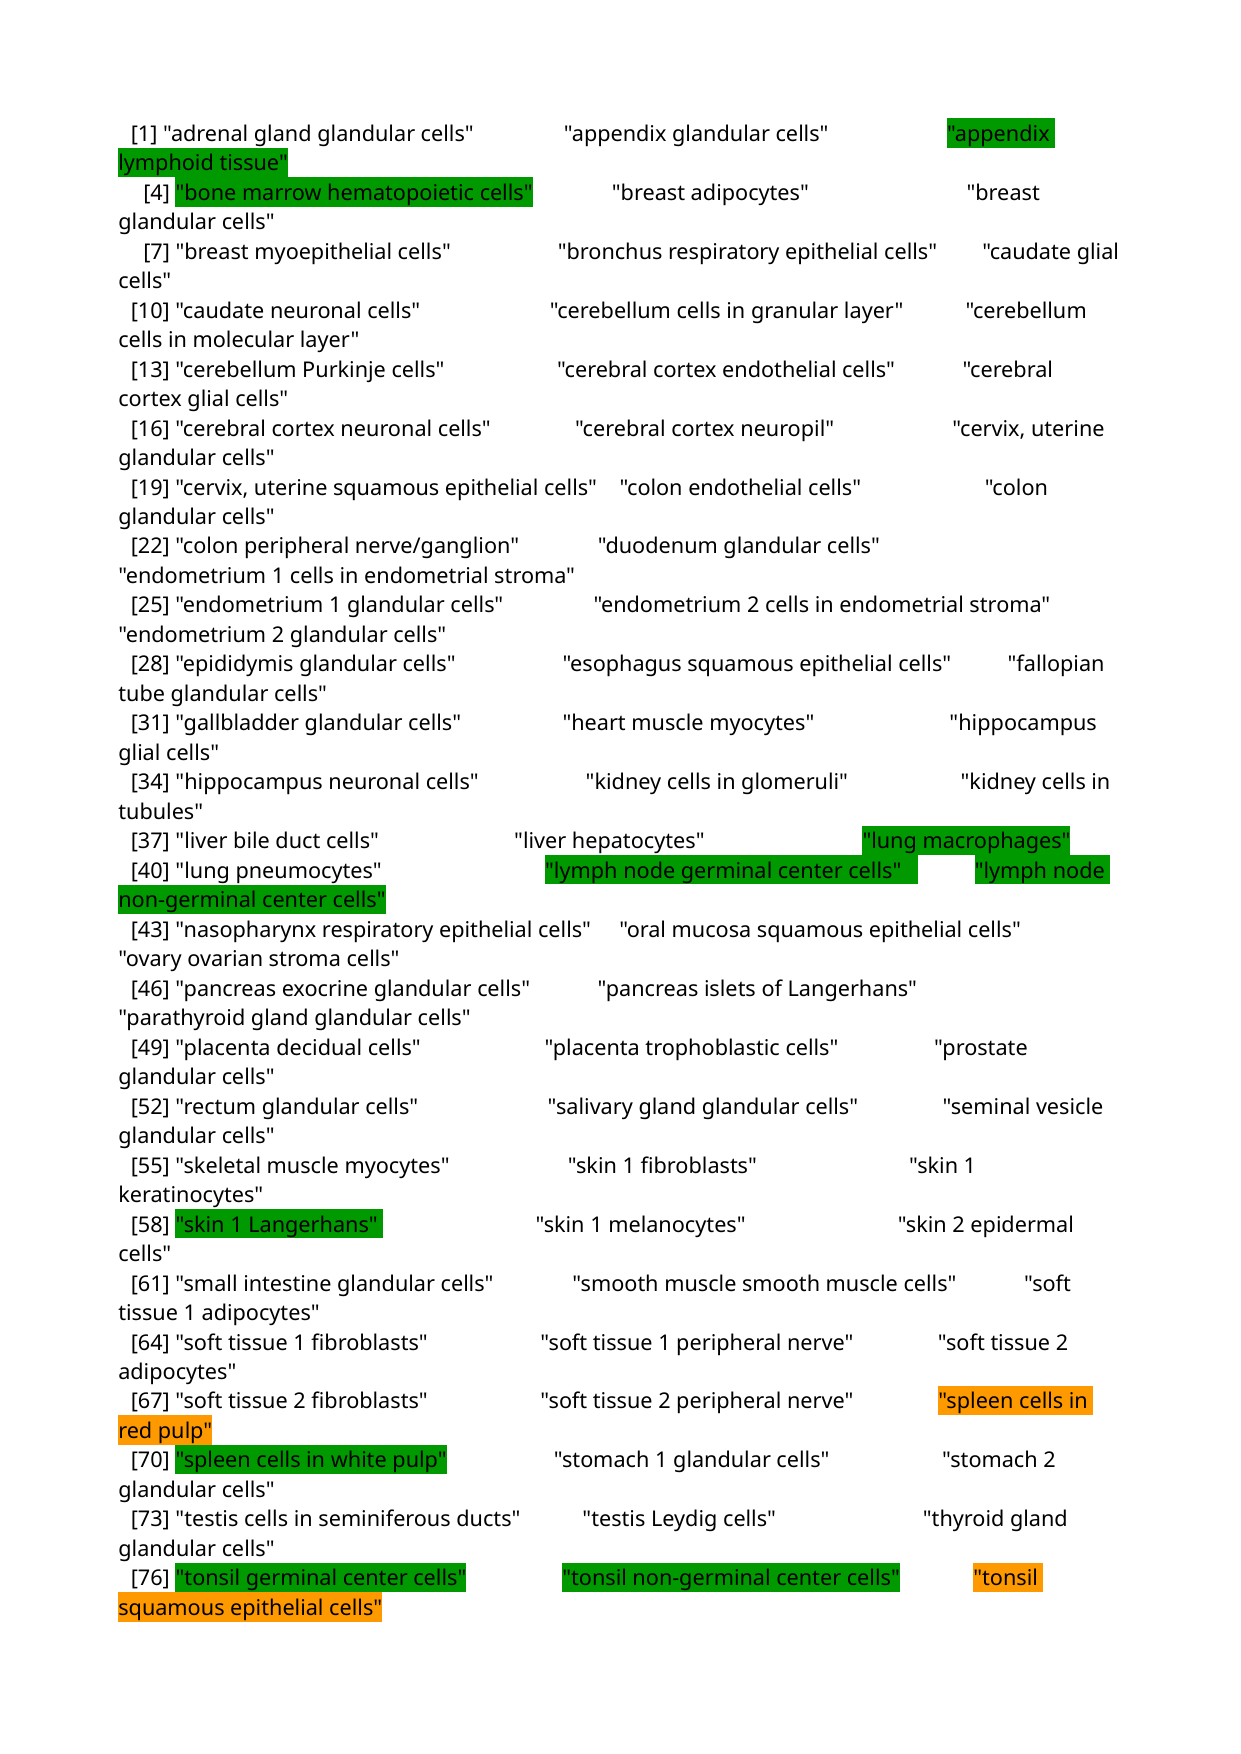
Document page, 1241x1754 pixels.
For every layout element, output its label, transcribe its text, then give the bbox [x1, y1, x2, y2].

text [67] "soft tissue 2 fibroblasts" "soft tissue 2 peripheral nerve" "spleen cells in red pulp" [118, 1386, 1122, 1445]
text [25] "endometrium 1 glandular cells" "endometrium 2 cells in endometrial stroma" "endometrium 2 glandular cells" [118, 590, 1122, 649]
text [19] "cervix, uterine squamous epithelial cells" "colon endothelial cells" "colon glandular cells" [118, 472, 1122, 531]
text [61] "small intestine glandular cells" "smooth muscle smooth muscle cells" "soft tissue 1 adipocytes" [118, 1268, 1122, 1327]
text [58] "skin 1 Langerhans" "skin 1 melanocytes" "skin 2 epidermal cells" [118, 1209, 1122, 1268]
text [16] "cerebral cortex neuronal cells" "cerebral cortex neuropil" "cervix, uterine glandular cells" [118, 413, 1122, 472]
text [13] "cerebellum Purkinje cells" "cerebral cortex endothelial cells" "cerebral cortex glial cells" [118, 354, 1122, 413]
text [40] "lung pneumocytes" "lymph node germinal center cells" "lymph node non-germinal center cells" [118, 855, 1122, 914]
text [31] "gallbladder glandular cells" "heart muscle myocytes" "hippocampus glial cells" [118, 708, 1122, 767]
text [52] "rectum glandular cells" "salivary gland glandular cells" "seminal vesicle glandular cells" [118, 1091, 1122, 1150]
text [22] "colon peripheral nerve/ganglion" "duodenum glandular cells" "endometrium 1 cells in endometrial stroma" [118, 531, 1122, 590]
text [4] "bone marrow hematopoietic cells" "breast adipocytes" "breast glandular cells" [118, 177, 1122, 236]
text [76] "tonsil germinal center cells" "tonsil non-germinal center cells" "tonsil squamous epithelial cells" [118, 1563, 1122, 1622]
text [37] "liver bile duct cells" "liver hepatocytes" "lung macrophages" [118, 826, 1122, 855]
text [28] "epididymis glandular cells" "esophagus squamous epithelial cells" "fallopian tube glandular cells" [118, 649, 1122, 708]
text [7] "breast myoepithelial cells" "bronchus respiratory epithelial cells" "caudate glial cells" [118, 236, 1122, 295]
text [49] "placenta decidual cells" "placenta trophoblastic cells" "prostate glandular cells" [118, 1032, 1122, 1091]
text [46] "pancreas exocrine glandular cells" "pancreas islets of Langerhans" "parathyroid gland glandular cells" [118, 973, 1122, 1032]
text [43] "nasopharynx respiratory epithelial cells" "oral mucosa squamous epithelial cells" "ovary ovarian stroma cells" [118, 914, 1122, 973]
text [64] "soft tissue 1 fibroblasts" "soft tissue 1 peripheral nerve" "soft tissue 2 adipocytes" [118, 1327, 1122, 1386]
text [73] "testis cells in seminiferous ducts" "testis Leydig cells" "thyroid gland glandular cells" [118, 1504, 1122, 1563]
text [10] "caudate neuronal cells" "cerebellum cells in granular layer" "cerebellum cells in molecular layer" [118, 295, 1122, 354]
text [1] "adrenal gland glandular cells" "appendix glandular cells" "appendix lymphoid tissue" [118, 118, 1122, 177]
text [34] "hippocampus neuronal cells" "kidney cells in glomeruli" "kidney cells in tubules" [118, 767, 1122, 826]
text [70] "spleen cells in white pulp" "stomach 1 glandular cells" "stomach 2 glandular cells" [118, 1445, 1122, 1504]
text [55] "skeletal muscle myocytes" "skin 1 fibroblasts" "skin 1 keratinocytes" [118, 1150, 1122, 1209]
